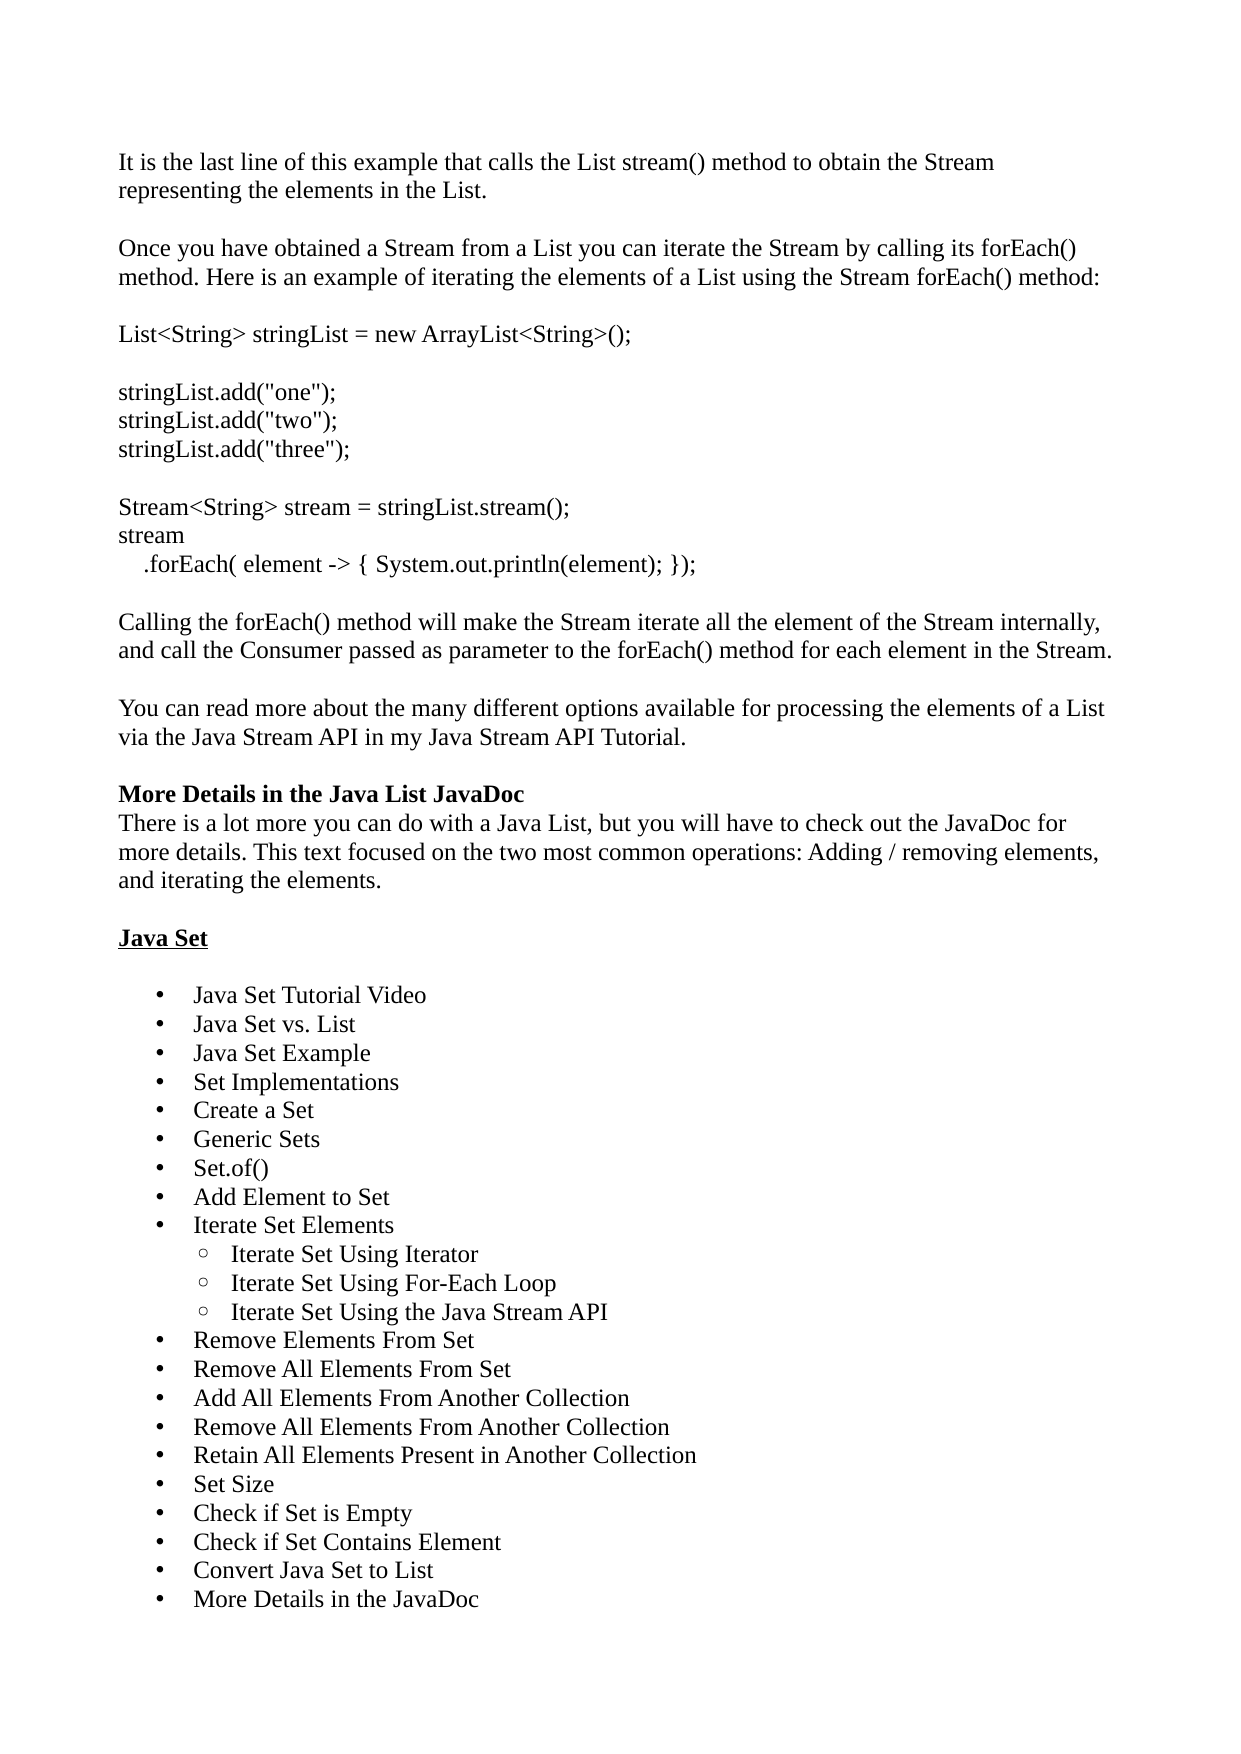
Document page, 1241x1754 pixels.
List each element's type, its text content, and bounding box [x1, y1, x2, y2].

list More Details in the JavaDoc [156, 1584, 1122, 1613]
list Remove All Elements From Another Collection [156, 1412, 1122, 1441]
text There is a lot more you can do with a Java List, but you will have to check out the JavaDoc for more details. This text focused on the two most common operations: Adding / removing elements, and iterating the elements. [118, 808, 1122, 894]
list Check if Set Contains Element [156, 1527, 1122, 1556]
list Generic Sets [156, 1124, 1122, 1153]
list Create a Set [156, 1096, 1122, 1124]
list Convert Java Set to List [156, 1556, 1122, 1584]
text stringList.add("two"); [118, 406, 1122, 434]
text Calling the forEach() method will make the Stream iterate all the element of the Stream internally, and call the Consumer passed as parameter to the forEach() method for each element in the Stream. [118, 607, 1122, 664]
list Check if Set is Empty [156, 1498, 1122, 1527]
text List<String> stringList = new ArrayList<String>(); [118, 319, 1122, 348]
list Retain All Elements Present in Another Collection [156, 1441, 1122, 1469]
list Add All Elements From Another Collection [156, 1383, 1122, 1412]
text Once you have obtained a Stream from a List you can iterate the Stream by calling its forEach() method. Here is an example of iterating the elements of a List using the Stream forEach() method: [118, 233, 1122, 291]
list Set Size [156, 1469, 1122, 1498]
list Set.of() [156, 1153, 1122, 1182]
text You can read more about the many different options available for processing the elements of a List via the Java Stream API in my Java Stream API Tutorial. [118, 693, 1122, 751]
list Iterate Set Using For-Each Loop [193, 1268, 1122, 1297]
list Java Set vs. List [156, 1009, 1122, 1038]
list Iterate Set Using the Java Stream API [193, 1297, 1122, 1326]
text .forEach( element -> { System.out.println(element); }); [118, 549, 1122, 578]
list Add Element to Set [156, 1182, 1122, 1211]
text It is the last line of this example that calls the List stream() method to obtain the Stream representing the elements in the List. [118, 147, 1122, 204]
list Java Set Example [156, 1038, 1122, 1067]
text Stream<String> stream = stringList.stream(); [118, 492, 1122, 521]
list Iterate Set Elements [156, 1211, 1122, 1239]
list Java Set Tutorial Video [156, 981, 1122, 1009]
list Iterate Set Using Iterator [193, 1239, 1122, 1268]
text More Details in the Java List JavaDoc [118, 779, 1122, 808]
text stringList.add("one"); [118, 377, 1122, 406]
text stringList.add("three"); [118, 434, 1122, 463]
text stream [118, 521, 1122, 549]
list Remove All Elements From Set [156, 1354, 1122, 1383]
text Java Set [118, 923, 1122, 952]
list Remove Elements From Set [156, 1326, 1122, 1354]
list Set Implementations [156, 1067, 1122, 1096]
